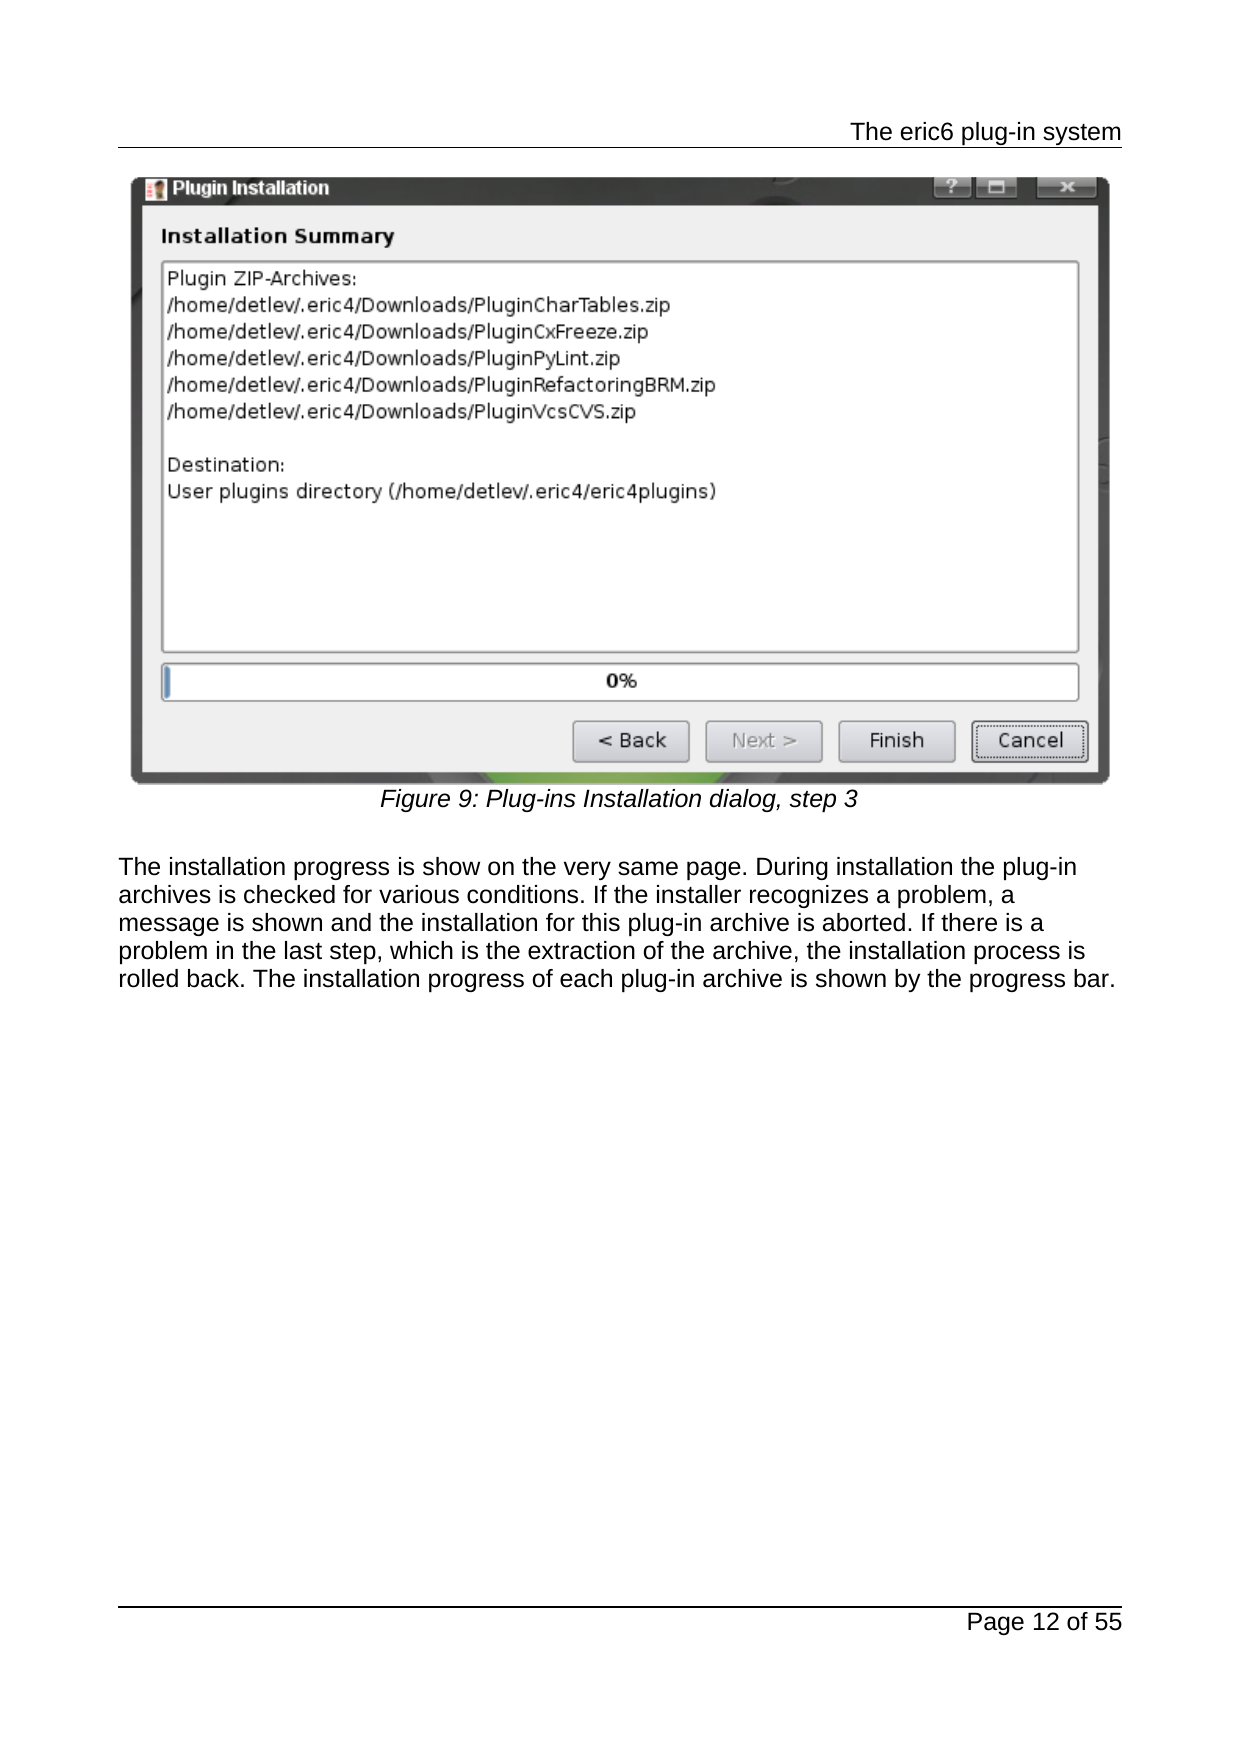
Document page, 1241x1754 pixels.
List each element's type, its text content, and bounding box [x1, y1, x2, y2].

text Figure 9: Plug-ins Installation dialog, step 3 [130, 785, 1110, 813]
text The installation progress is show on the very same page. During installation the plug-in archives is checked for various conditions. If the installer recognizes a problem, a message is shown and the installation for this plug-in archive is aborted. If there is a problem in the last step, which is the extraction of the archive, the installation process is rolled back. The installation progress of each plug-in archive is shown by the progress bar. [118, 853, 1122, 993]
picture [130, 177, 1110, 785]
